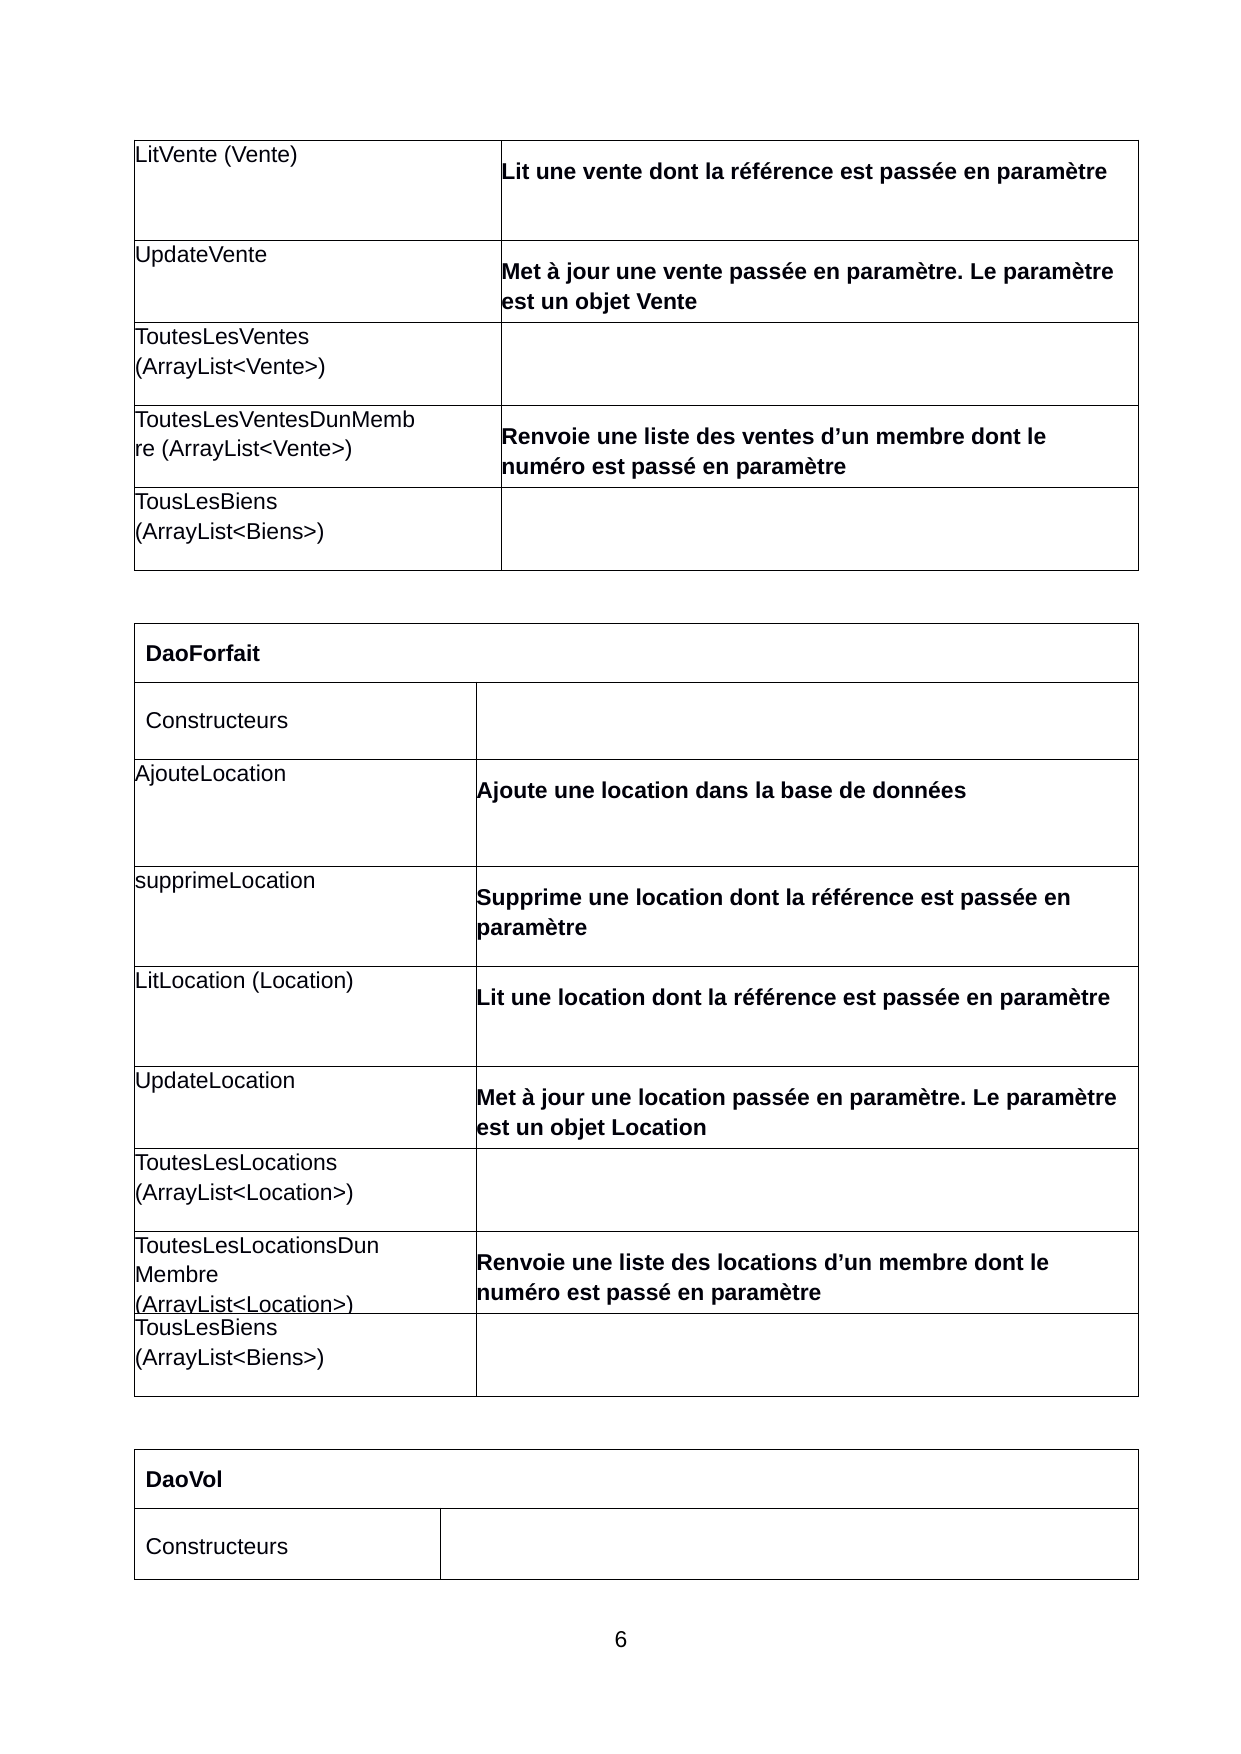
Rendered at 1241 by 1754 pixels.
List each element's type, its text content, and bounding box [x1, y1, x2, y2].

table_cell Met à jour une vente passée en paramètre. Le paramètre est un objet Vente [502, 241, 1138, 322]
table_cell [502, 323, 1138, 404]
table_cell UpdateVente [135, 241, 501, 322]
table_cell Ajoute une location dans la base de données [477, 760, 1138, 866]
table_cell TousLesBiens (ArrayList<Biens>) [135, 488, 501, 569]
table_cell LitVente (Vente) [135, 141, 501, 239]
table_cell ToutesLesVentes (ArrayList<Vente>) [135, 323, 501, 404]
table_cell Constructeurs [135, 1509, 440, 1578]
table_cell UpdateLocation [135, 1067, 476, 1148]
table_cell Lit une location dont la référence est passée en paramètre [477, 967, 1138, 1066]
table_cell Lit une vente dont la référence est passée en paramètre [502, 141, 1138, 239]
table_header DaoForfait [135, 624, 1138, 682]
table_cell TousLesBiens (ArrayList<Biens>) [135, 1314, 476, 1396]
table_cell ToutesLesLocationsDunMembre (ArrayList<Location>) [135, 1232, 476, 1313]
table_cell [477, 1149, 1138, 1231]
table_cell supprimeLocation [135, 867, 476, 966]
table_header DaoVol [135, 1450, 1138, 1508]
table_cell AjouteLocation [135, 760, 476, 866]
table_cell [477, 1314, 1138, 1396]
table_cell ToutesLesLocations (ArrayList<Location>) [135, 1149, 476, 1231]
table_cell [477, 683, 1138, 759]
table_cell LitLocation (Location) [135, 967, 476, 1066]
table_cell [502, 488, 1138, 569]
table_cell [441, 1509, 1138, 1578]
table_cell Constructeurs [135, 683, 476, 759]
table_cell ToutesLesVentesDunMembre (ArrayList<Vente>) [135, 406, 501, 487]
table_cell Renvoie une liste des locations d’un membre dont le numéro est passé en paramètre [477, 1232, 1138, 1313]
table_cell Supprime une location dont la référence est passée en paramètre [477, 867, 1138, 966]
table_cell Renvoie une liste des ventes d’un membre dont le numéro est passé en paramètre [502, 406, 1138, 487]
table_cell Met à jour une location passée en paramètre. Le paramètre est un objet Location [477, 1067, 1138, 1148]
